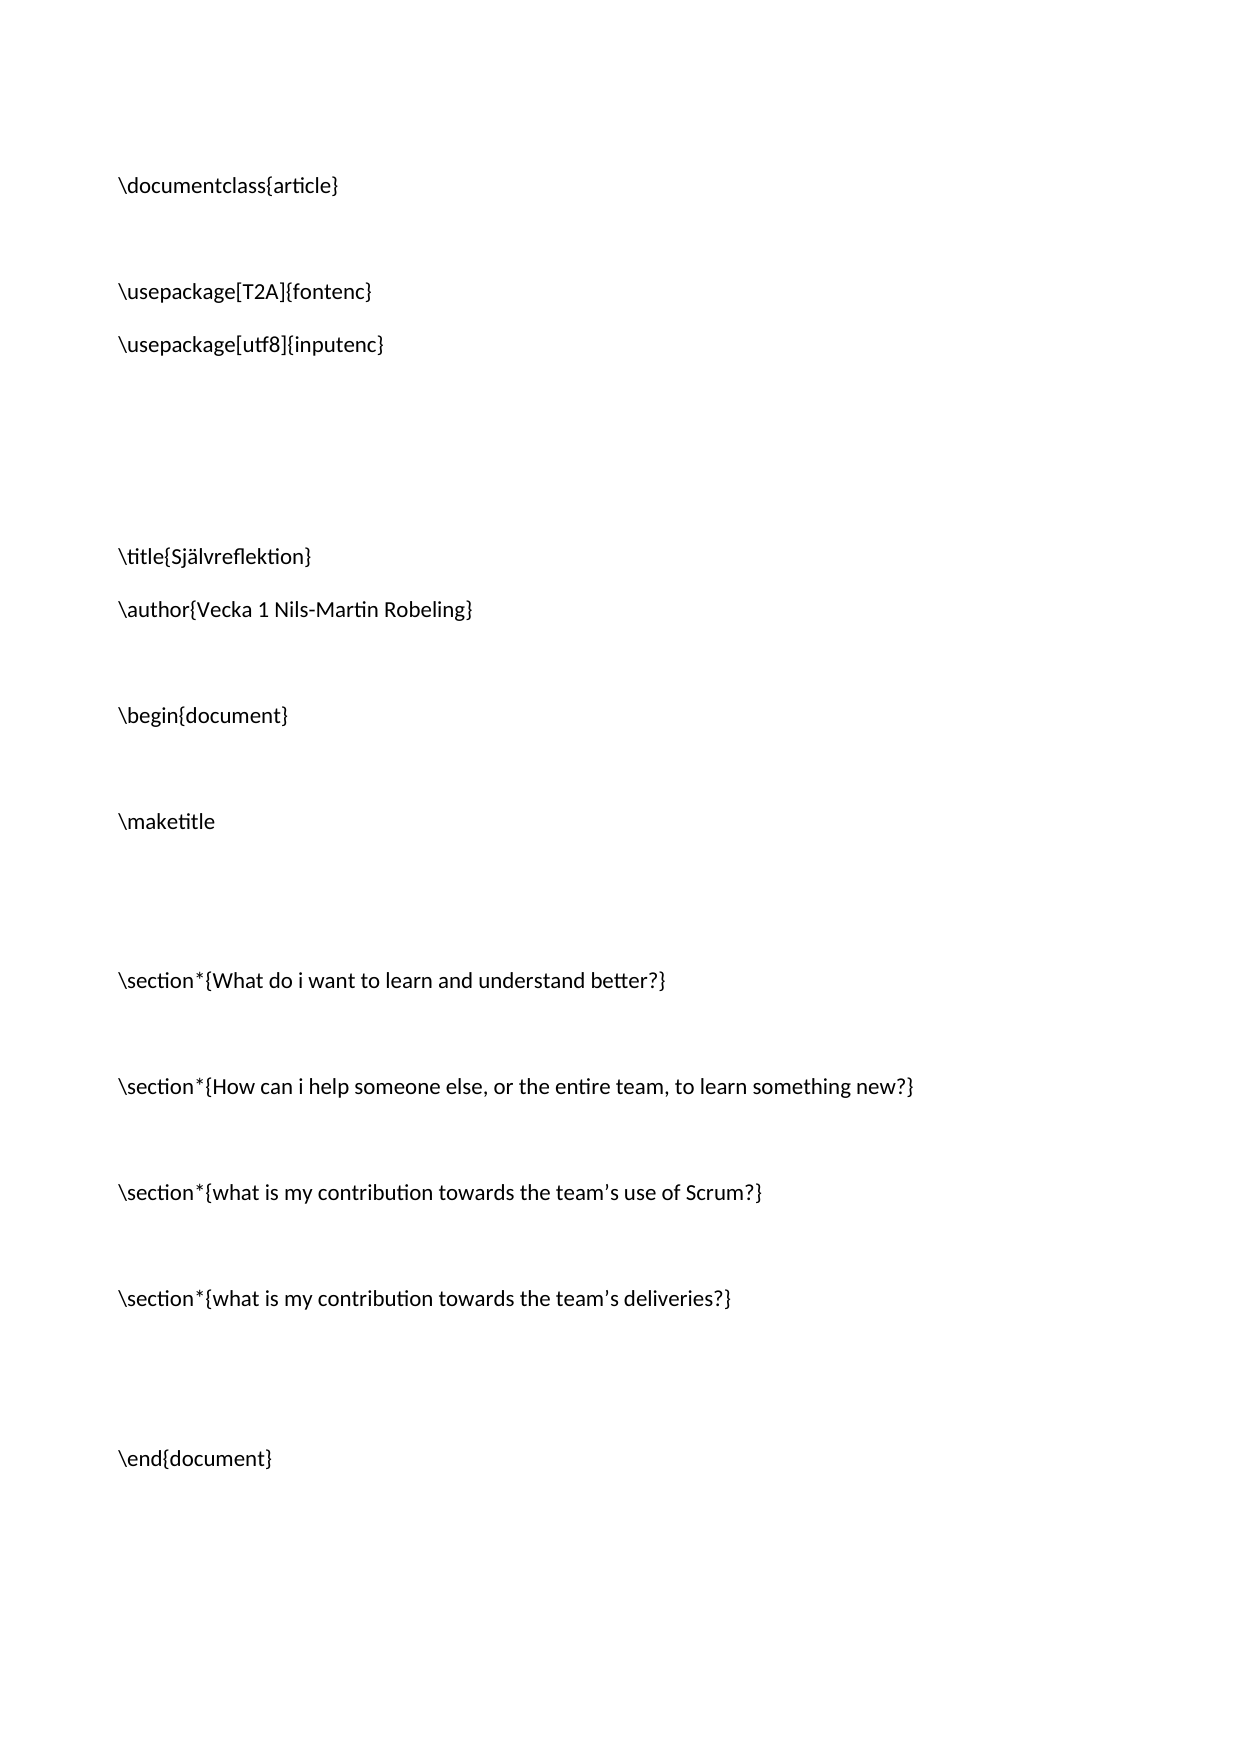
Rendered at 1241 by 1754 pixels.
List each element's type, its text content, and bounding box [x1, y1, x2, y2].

text \section*{what is my contribution towards the team’s use of Scrum?} [118, 1178, 1122, 1207]
text \end{document} [118, 1444, 1122, 1472]
text \documentclass{article} [118, 171, 1122, 199]
text \begin{document} [118, 701, 1122, 729]
text \section*{What do i want to learn and understand better?} [118, 966, 1122, 994]
text \usepackage[utf8]{inputenc} [118, 330, 1122, 358]
text \usepackage[T2A]{fontenc} [118, 277, 1122, 305]
text \author{Vecka 1 Nils-Martin Robeling} [118, 595, 1122, 623]
text \title{Självreflektion} [118, 542, 1122, 570]
text \section*{what is my contribution towards the team’s deliveries?} [118, 1284, 1122, 1313]
text \maketitle [118, 807, 1122, 835]
text \section*{How can i help someone else, or the entire team, to learn something new?} [118, 1072, 1122, 1101]
